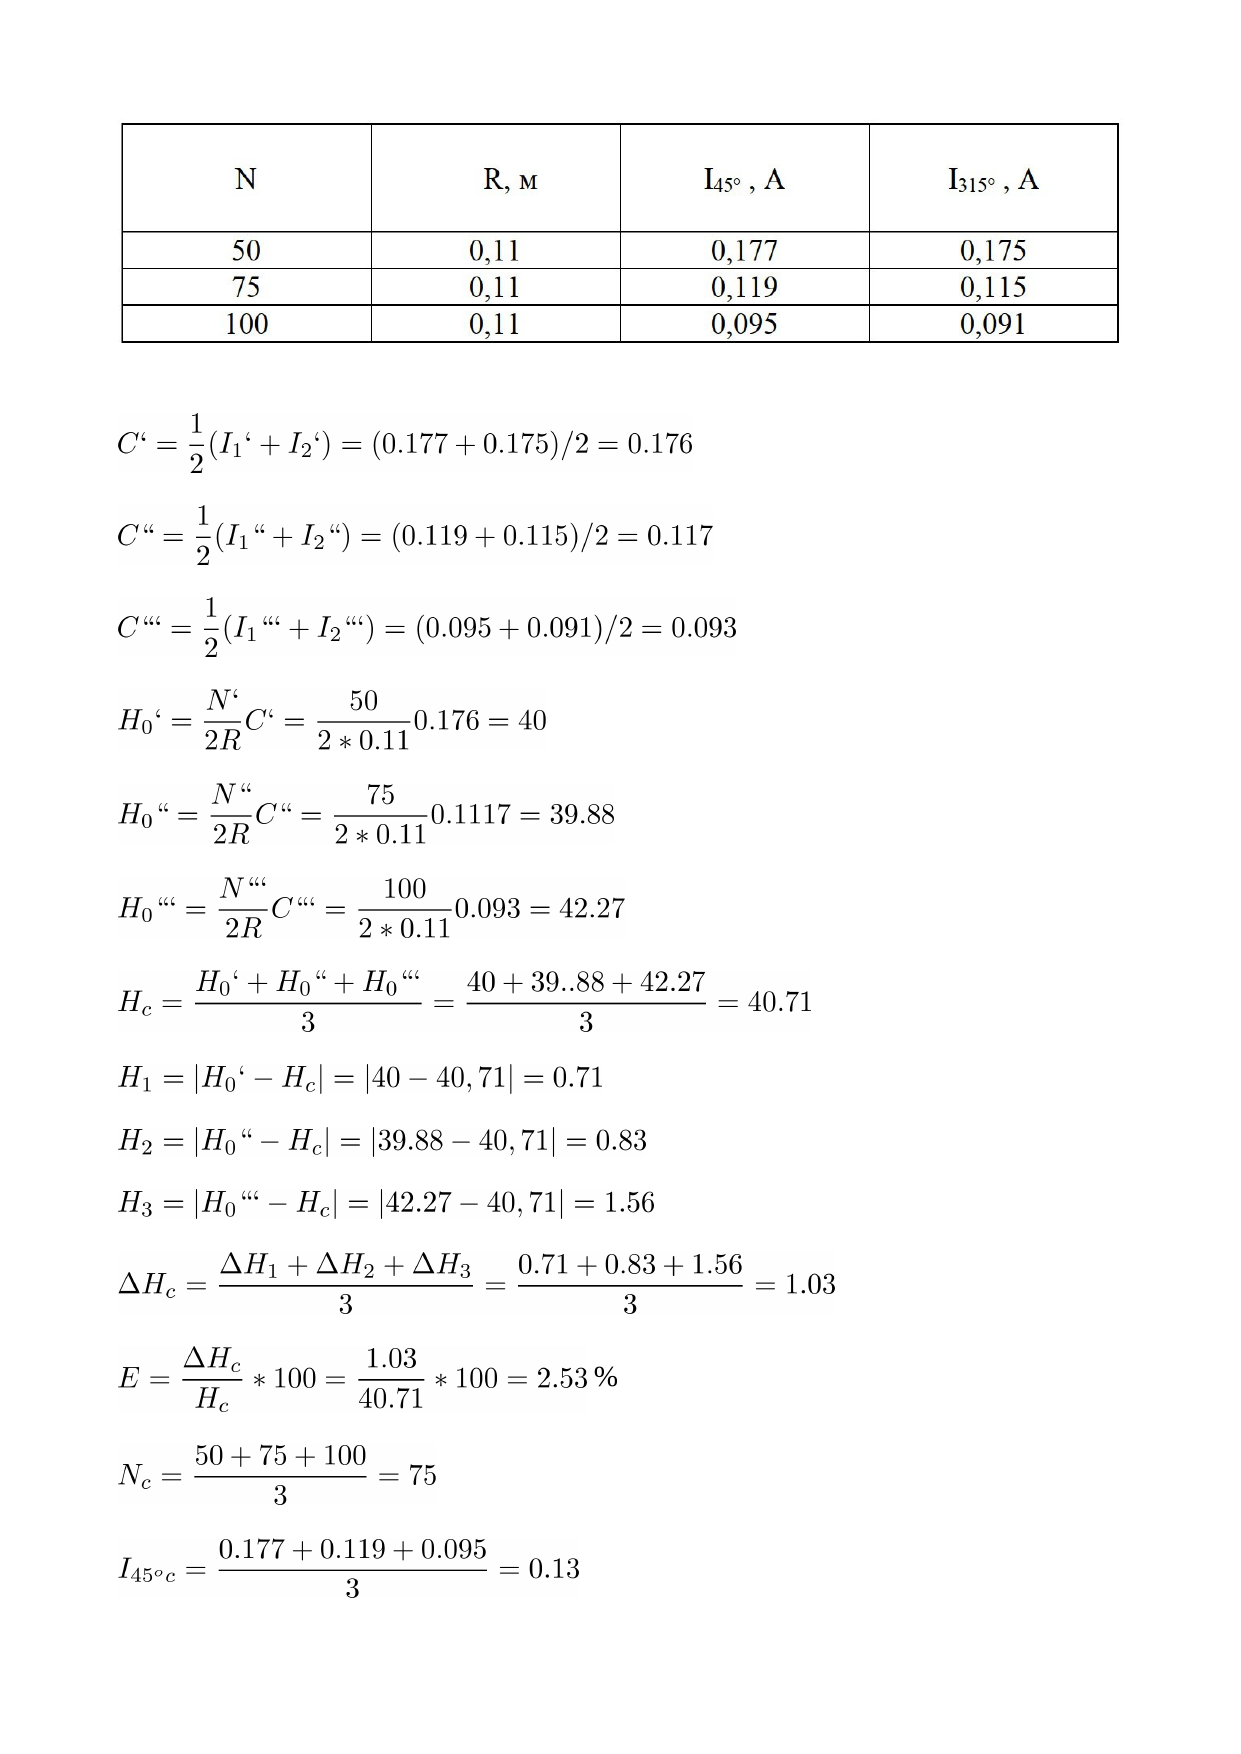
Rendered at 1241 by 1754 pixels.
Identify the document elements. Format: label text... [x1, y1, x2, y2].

picture [118, 1538, 579, 1598]
picture [118, 597, 736, 657]
picture [118, 119, 1123, 347]
picture [118, 1189, 654, 1219]
picture [118, 1252, 835, 1314]
text % [587, 1347, 1122, 1411]
picture [118, 689, 546, 750]
picture [118, 505, 713, 565]
picture [118, 783, 614, 844]
picture [118, 413, 692, 473]
picture [118, 1127, 646, 1157]
picture [118, 877, 625, 938]
picture [118, 1346, 587, 1412]
picture [118, 1064, 602, 1094]
picture [118, 1444, 436, 1505]
picture [118, 970, 811, 1032]
